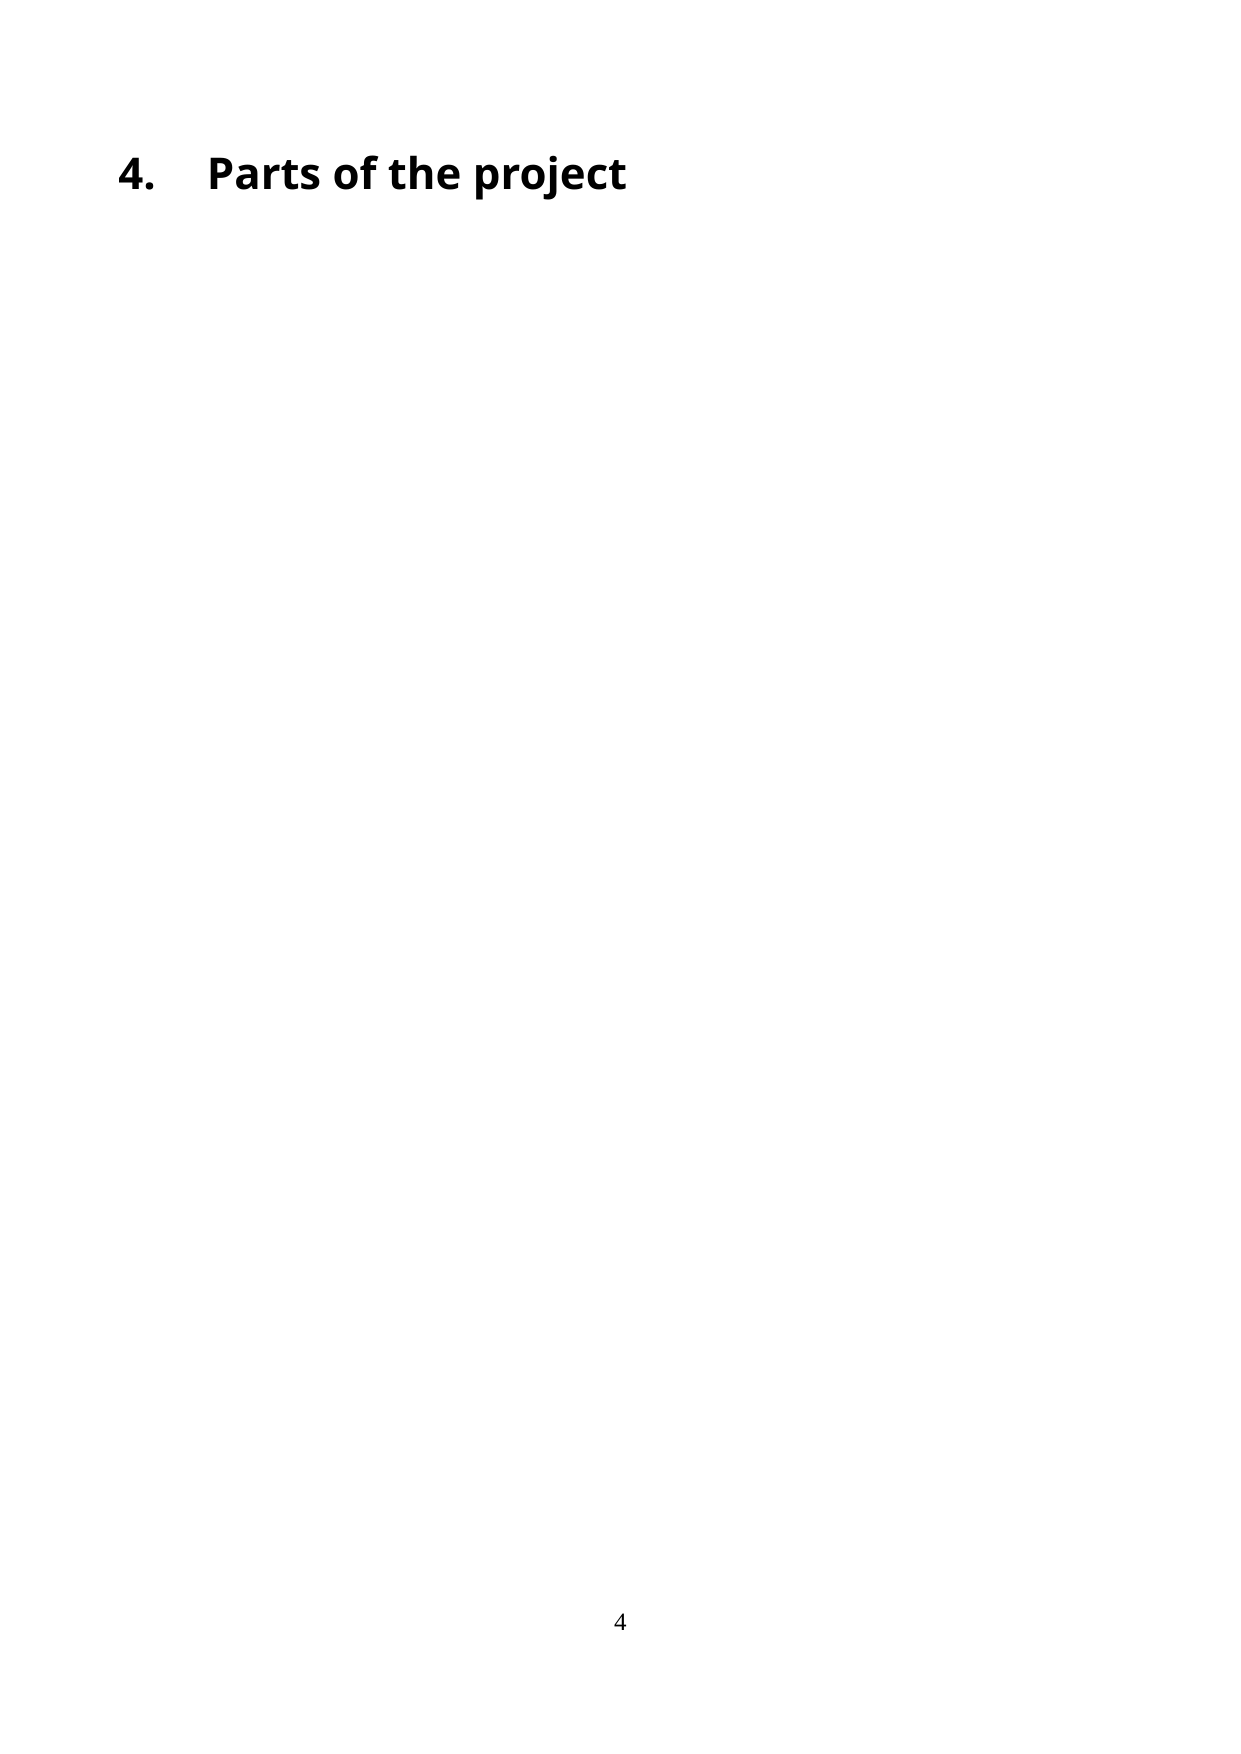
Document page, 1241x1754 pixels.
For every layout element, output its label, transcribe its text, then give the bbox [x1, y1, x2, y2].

subtitle Parts of the project [118, 143, 1122, 202]
